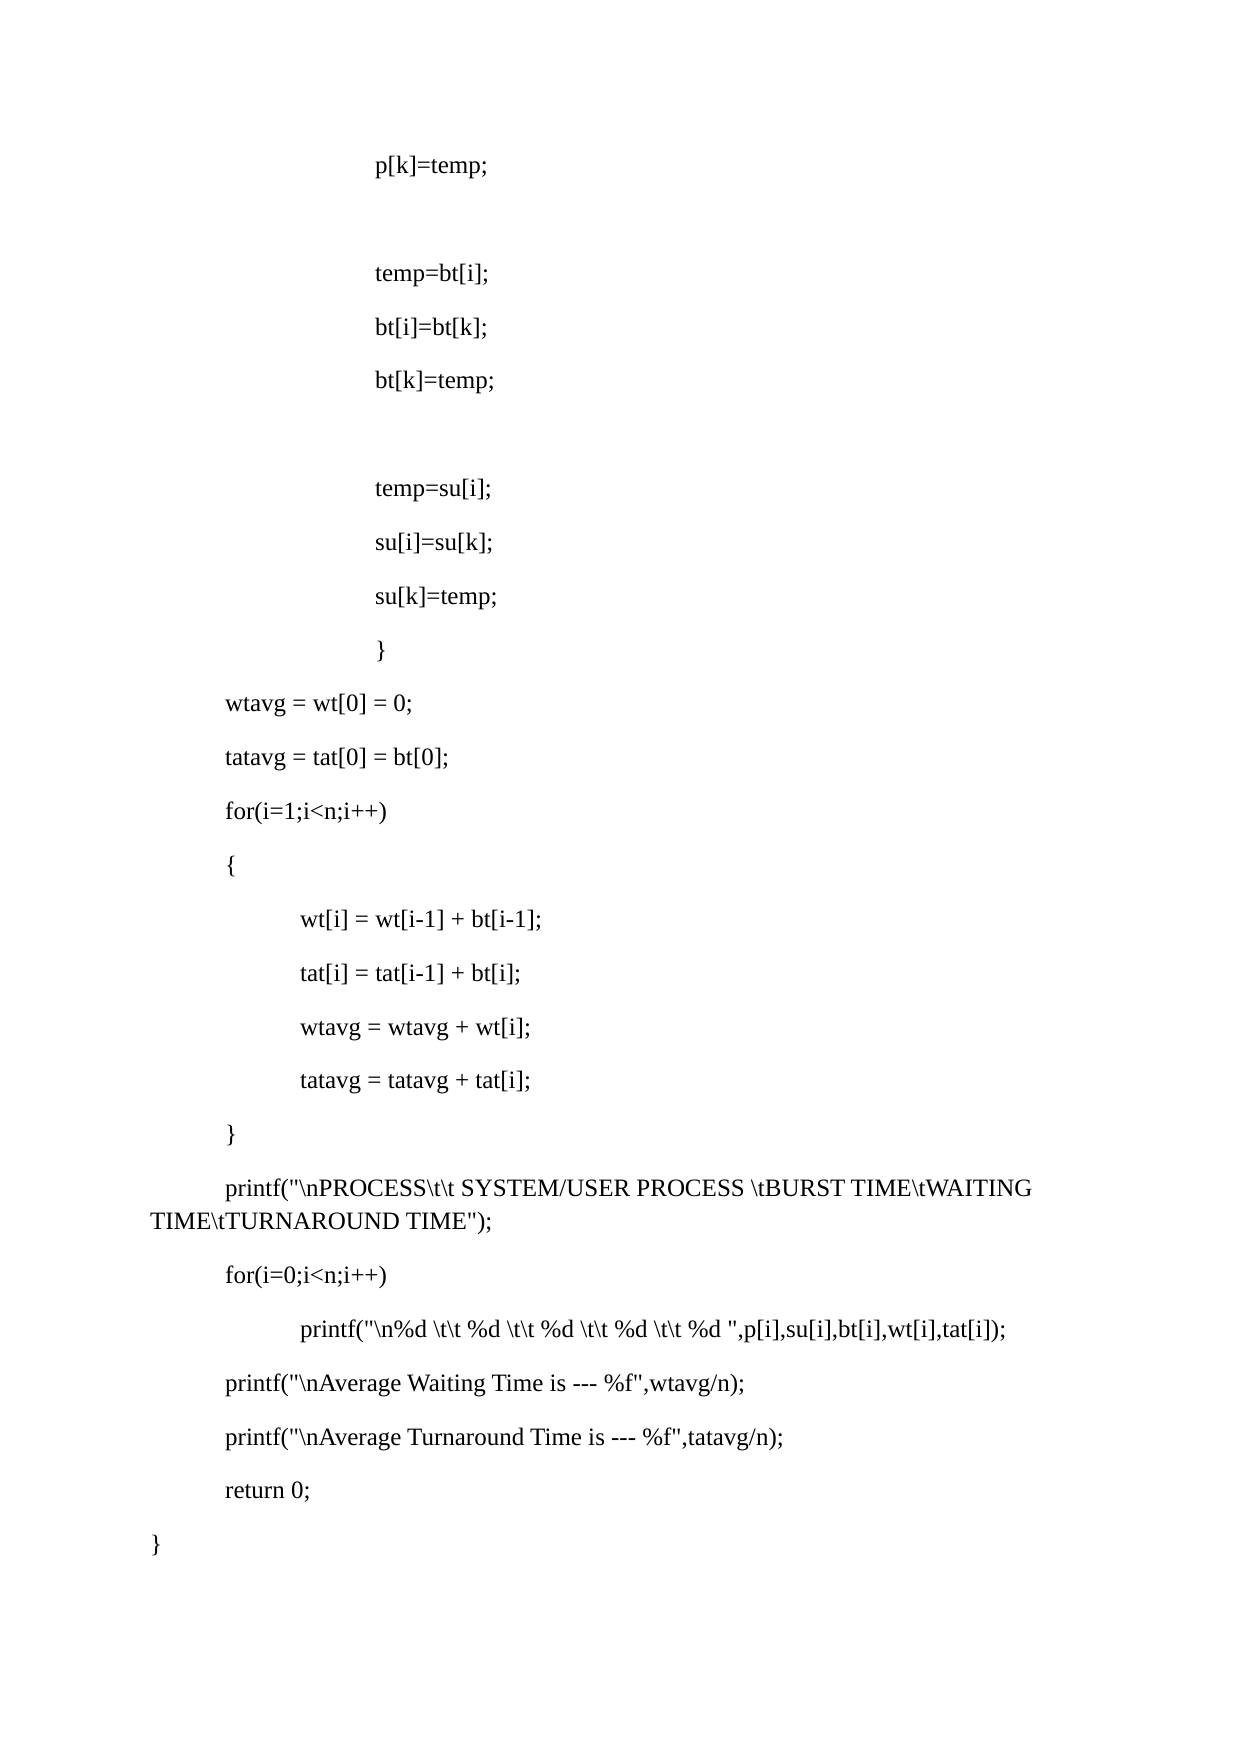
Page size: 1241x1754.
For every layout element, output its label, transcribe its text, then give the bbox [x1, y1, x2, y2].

text temp=bt[i]; [150, 258, 1090, 286]
text bt[k]=temp; [150, 365, 1090, 394]
text printf("\nAverage Turnaround Time is --- %f",tatavg/n); [150, 1422, 1090, 1450]
text p[k]=temp; [150, 150, 1090, 179]
text su[i]=su[k]; [150, 527, 1090, 556]
text wtavg = wt[0] = 0; [150, 688, 1090, 717]
text wtavg = wtavg + wt[i]; [150, 1012, 1090, 1040]
text } [150, 1529, 1090, 1558]
text } [150, 1119, 1090, 1148]
text tat[i] = tat[i-1] + bt[i]; [150, 958, 1090, 987]
text tatavg = tatavg + tat[i]; [150, 1066, 1090, 1094]
text printf("\n%d \t\t %d \t\t %d \t\t %d \t\t %d ",p[i],su[i],bt[i],wt[i],tat[i]); [150, 1314, 1090, 1343]
text for(i=1;i<n;i++) [150, 796, 1090, 825]
text printf("\nAverage Waiting Time is --- %f",wtavg/n); [150, 1368, 1090, 1397]
text } [150, 635, 1090, 663]
text wt[i] = wt[i-1] + bt[i-1]; [150, 904, 1090, 933]
text tatavg = tat[0] = bt[0]; [150, 742, 1090, 771]
text printf("\nPROCESS\t\t SYSTEM/USER PROCESS \tBURST TIME\tWAITING TIME\tTURNAROUND TIME"); [150, 1173, 1090, 1235]
text for(i=0;i<n;i++) [150, 1260, 1090, 1289]
text return 0; [150, 1476, 1090, 1504]
text su[k]=temp; [150, 581, 1090, 609]
text bt[i]=bt[k]; [150, 312, 1090, 340]
text temp=su[i]; [150, 473, 1090, 502]
text { [150, 850, 1090, 879]
